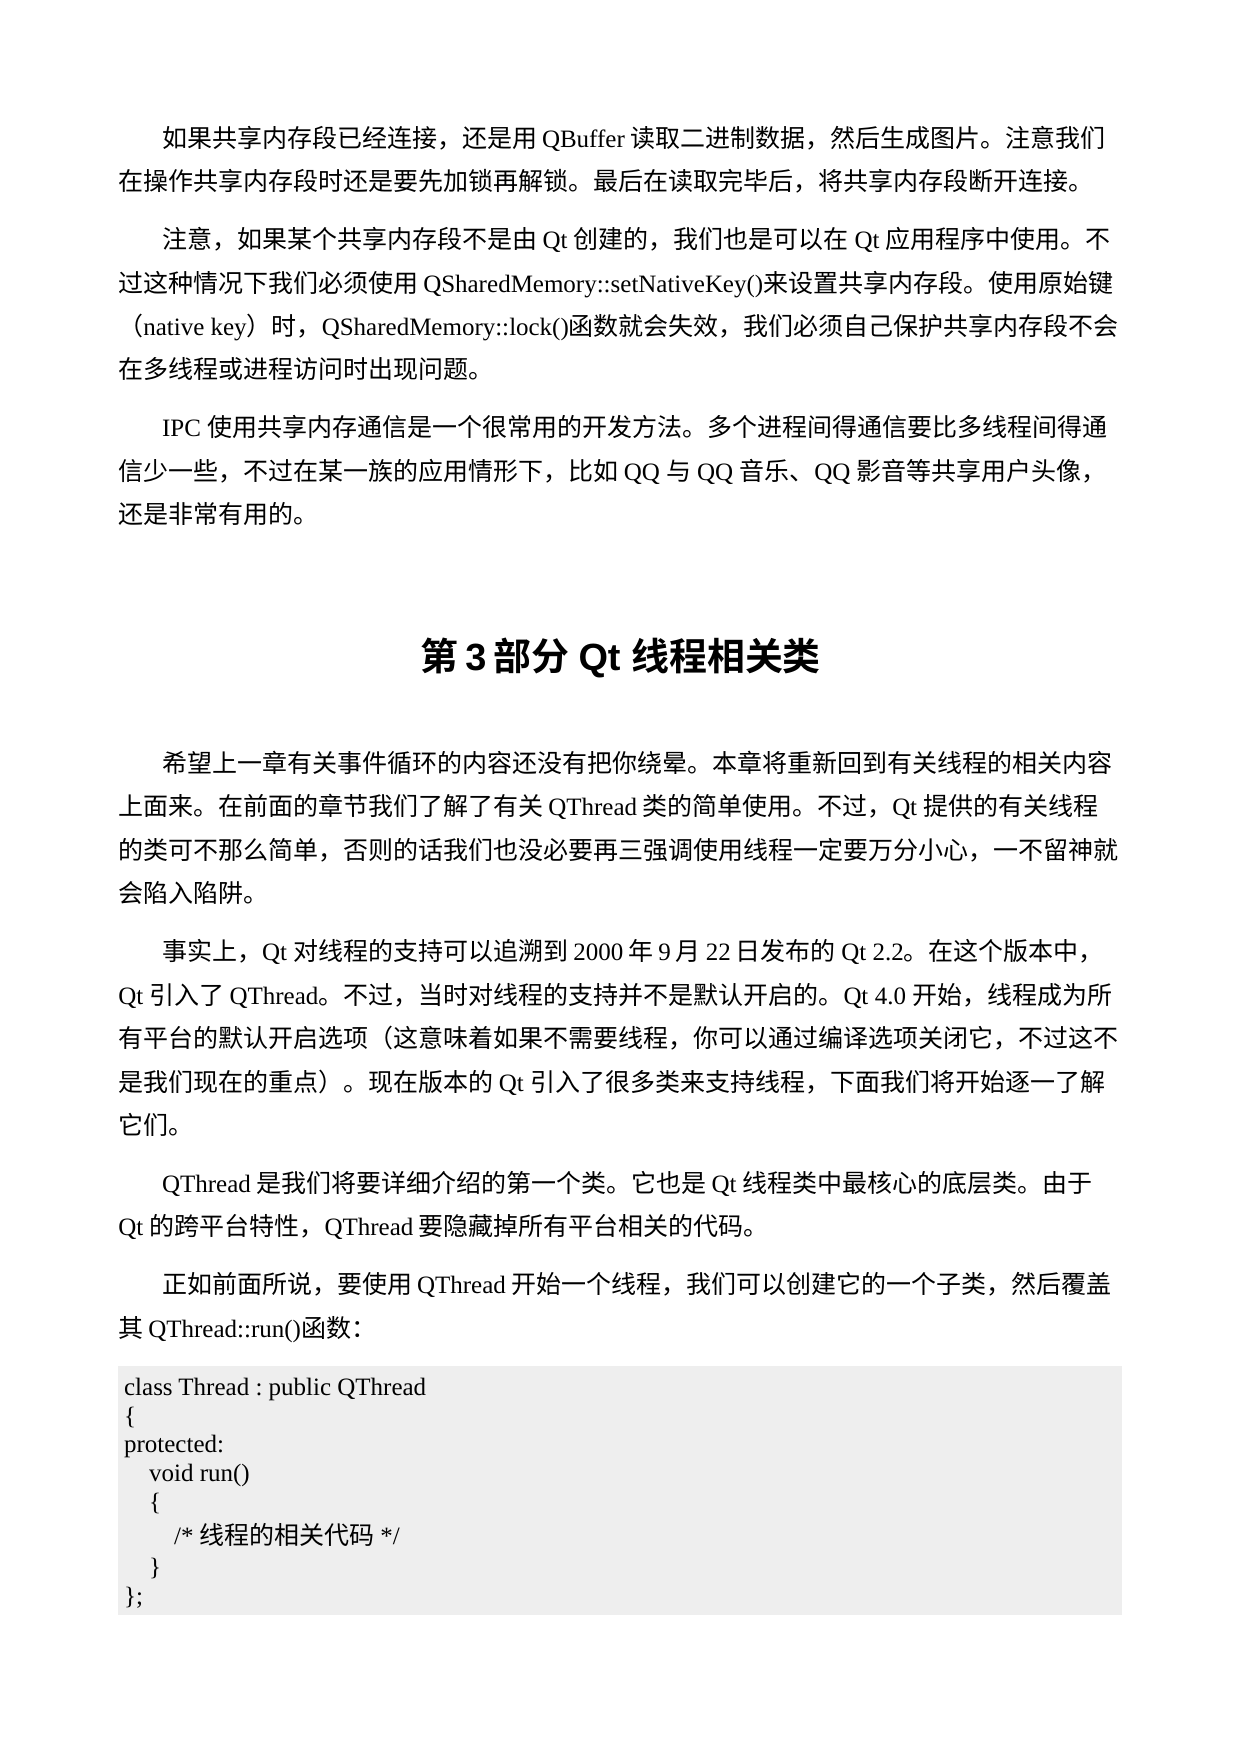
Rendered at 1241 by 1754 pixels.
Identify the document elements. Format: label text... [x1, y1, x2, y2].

text 如果共享内存段已经连接，还是用QBuffer读取二进制数据，然后生成图片。注意我们在操作共享内存段时还是要先加锁再解锁。最后在读取完毕后，将共享内存段断开连接。 [118, 118, 1122, 198]
text IPC 使用共享内存通信是一个很常用的开发方法。多个进程间得通信要比多线程间得通信少一些，不过在某一族的应用情形下，比如 QQ 与 QQ 音乐、QQ 影音等共享用户头像，还是非常有用的。 [118, 408, 1122, 531]
subtitle 第3部分 Qt 线程相关类 [118, 627, 1122, 682]
text 注意，如果某个共享内存段不是由 Qt 创建的，我们也是可以在 Qt 应用程序中使用。不过这种情况下我们必须使用QSharedMemory::setNativeKey()来设置共享内存段。使用原始键（native key）时，QSharedMemory::lock()函数就会失效，我们必须自己保护共享内存段不会在多线程或进程访问时出现问题。 [118, 219, 1122, 386]
text 正如前面所说，要使用QThread开始一个线程，我们可以创建它的一个子类，然后覆盖其QThread::run()函数： [118, 1265, 1122, 1344]
text QThread是我们将要详细介绍的第一个类。它也是 Qt 线程类中最核心的底层类。由于 Qt 的跨平台特性，QThread要隐藏掉所有平台相关的代码。 [118, 1163, 1122, 1243]
text 希望上一章有关事件循环的内容还没有把你绕晕。本章将重新回到有关线程的相关内容上面来。在前面的章节我们了解了有关QThread类的简单使用。不过，Qt 提供的有关线程的类可不那么简单，否则的话我们也没必要再三强调使用线程一定要万分小心，一不留神就会陷入陷阱。 [118, 743, 1122, 910]
text 事实上，Qt 对线程的支持可以追溯到2000年9月22日发布的 Qt 2.2。在这个版本中，Qt 引入了QThread。不过，当时对线程的支持并不是默认开启的。Qt 4.0 开始，线程成为所有平台的默认开启选项（这意味着如果不需要线程，你可以通过编译选项关闭它，不过这不是我们现在的重点）。现在版本的 Qt 引入了很多类来支持线程，下面我们将开始逐一了解它们。 [118, 932, 1122, 1142]
table_header class Thread : public QThread { protected: void run() { /* 线程的相关代码 */ } }; [118, 1366, 1122, 1615]
